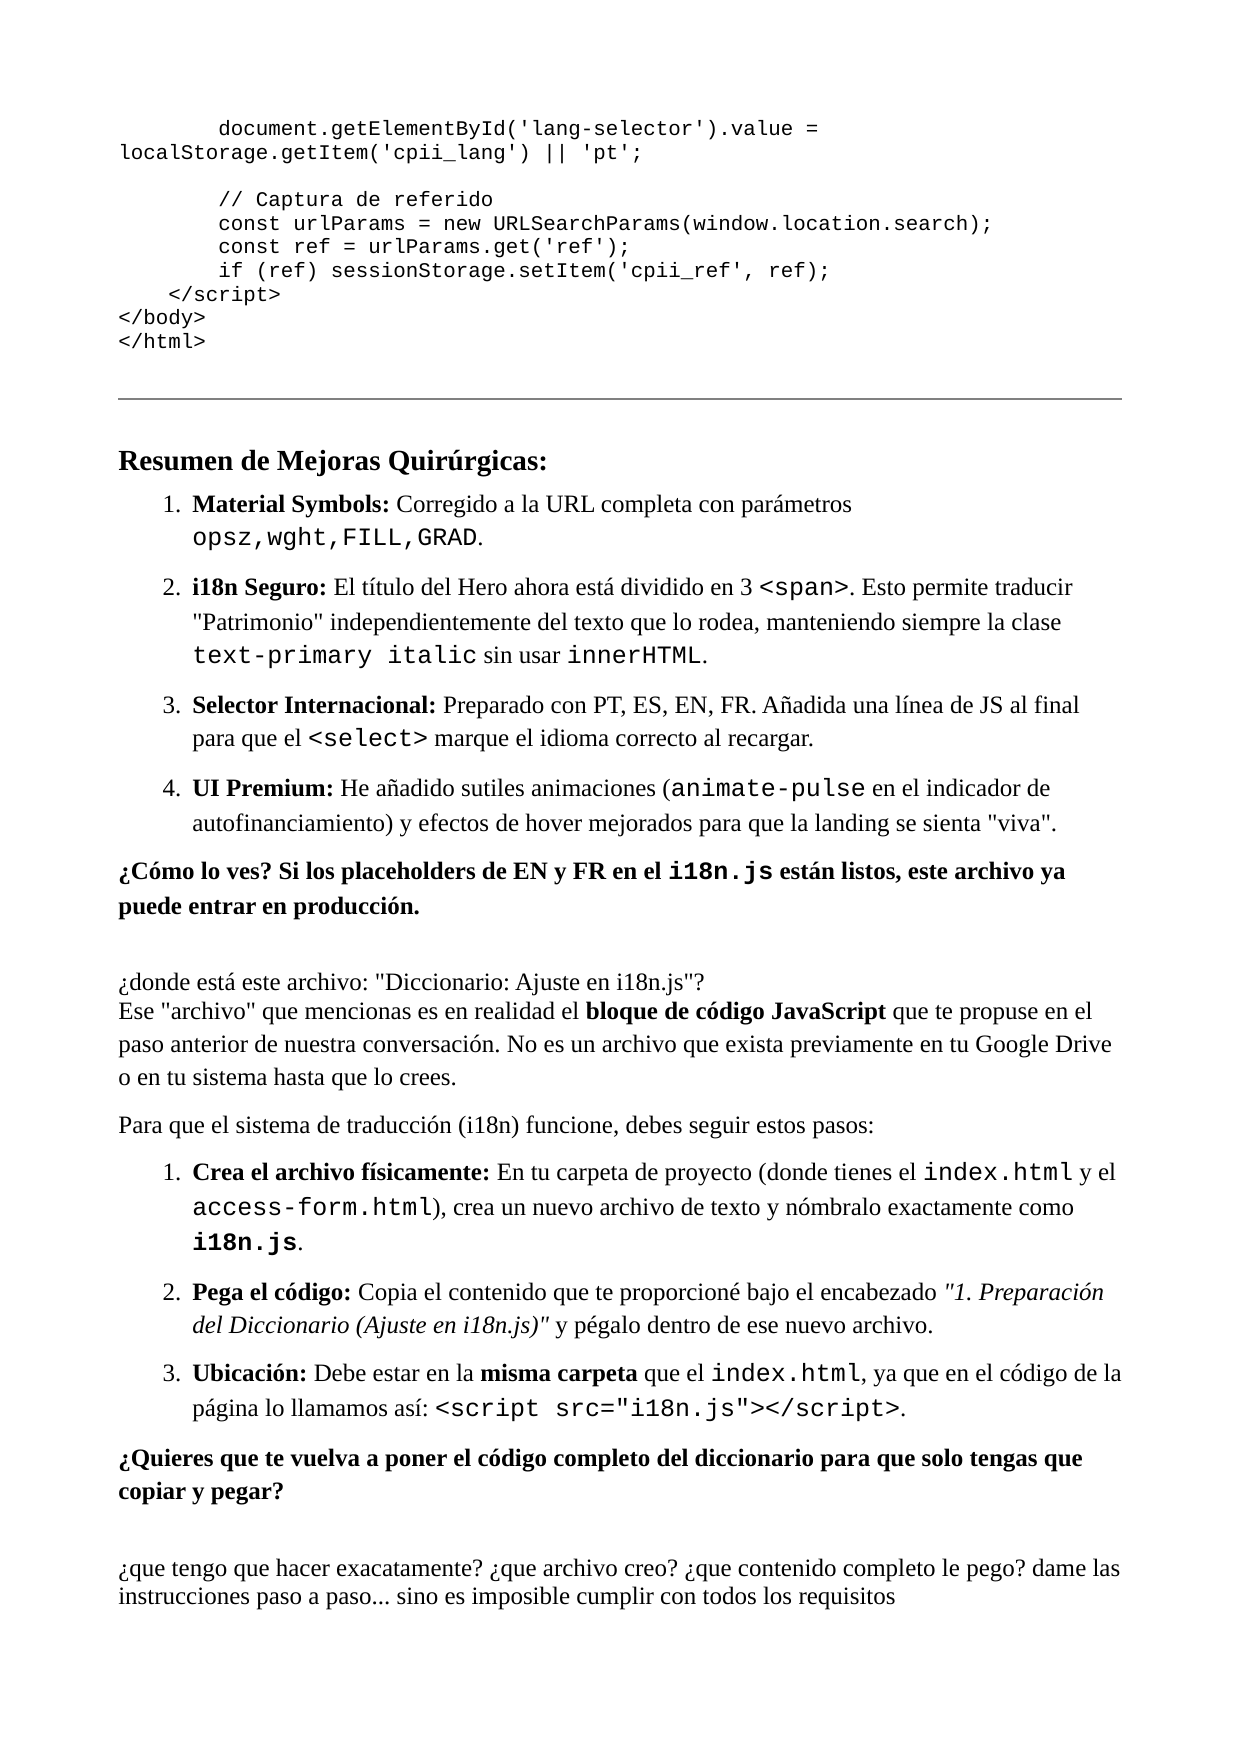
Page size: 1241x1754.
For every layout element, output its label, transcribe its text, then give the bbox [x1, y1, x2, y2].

table_cell ¿que tengo que hacer exacatamente? ¿que archivo creo? ¿que contenido completo le pego? dame las instrucciones paso a paso... sino es imposible cumplir con todos los requisitos [118, 1553, 1122, 1610]
table_cell Ese "archivo" que mencionas es en realidad el bloque de código JavaScript que te propuse en el paso anterior de nuestra conversación. No es un archivo que exista previamente en tu Google Drive o en tu sistema hasta que lo crees. Para que el sistema de traducción (i18n) funcione, debes seguir estos pasos: Crea el archivo físicamente: En tu carpeta de proyecto (donde tienes el index.html y el access-form.html), crea un nuevo archivo de texto y nómbralo exactamente como i18n.js. Pega el código: Copia el contenido que te proporcioné bajo el encabezado "1. Preparación del Diccionario (Ajuste en i18n.js)" y pégalo dentro de ese nuevo archivo. Ubicación: Debe estar en la misma carpeta que el index.html, ya que en el código de la página lo llamamos así: <script src="i18n.js"></script>. ¿Quieres que te vuelva a poner el código completo del diccionario para que solo tengas que copiar y pegar? [118, 996, 1122, 1553]
table_cell ¿donde está este archivo: "Diccionario: Ajuste en i18n.js"? [118, 967, 1122, 996]
table_cell document.getElementById('lang-selector').value = localStorage.getItem('cpii_lang') || 'pt'; // Captura de referido const urlParams = new URLSearchParams(window.location.search); const ref = urlParams.get('ref'); if (ref) sessionStorage.setItem('cpii_ref', ref); </script> </body> </html> [118, 118, 1122, 398]
table_cell Resumen de Mejoras Quirúrgicas: Material Symbols: Corregido a la URL completa con parámetros opsz,wght,FILL,GRAD. i18n Seguro: El título del Hero ahora está dividido en 3 <span>. Esto permite traducir "Patrimonio" independientemente del texto que lo rodea, manteniendo siempre la clase text-primary italic sin usar innerHTML. Selector Internacional: Preparado con PT, ES, EN, FR. Añadida una línea de JS al final para que el <select> marque el idioma correcto al recargar. UI Premium: He añadido sutiles animaciones (animate-pulse en el indicador de autofinanciamiento) y efectos de hover mejorados para que la landing se sienta "viva". ¿Cómo lo ves? Si los placeholders de EN y FR en el i18n.js están listos, este archivo ya puede entrar en producción. [118, 400, 1122, 967]
